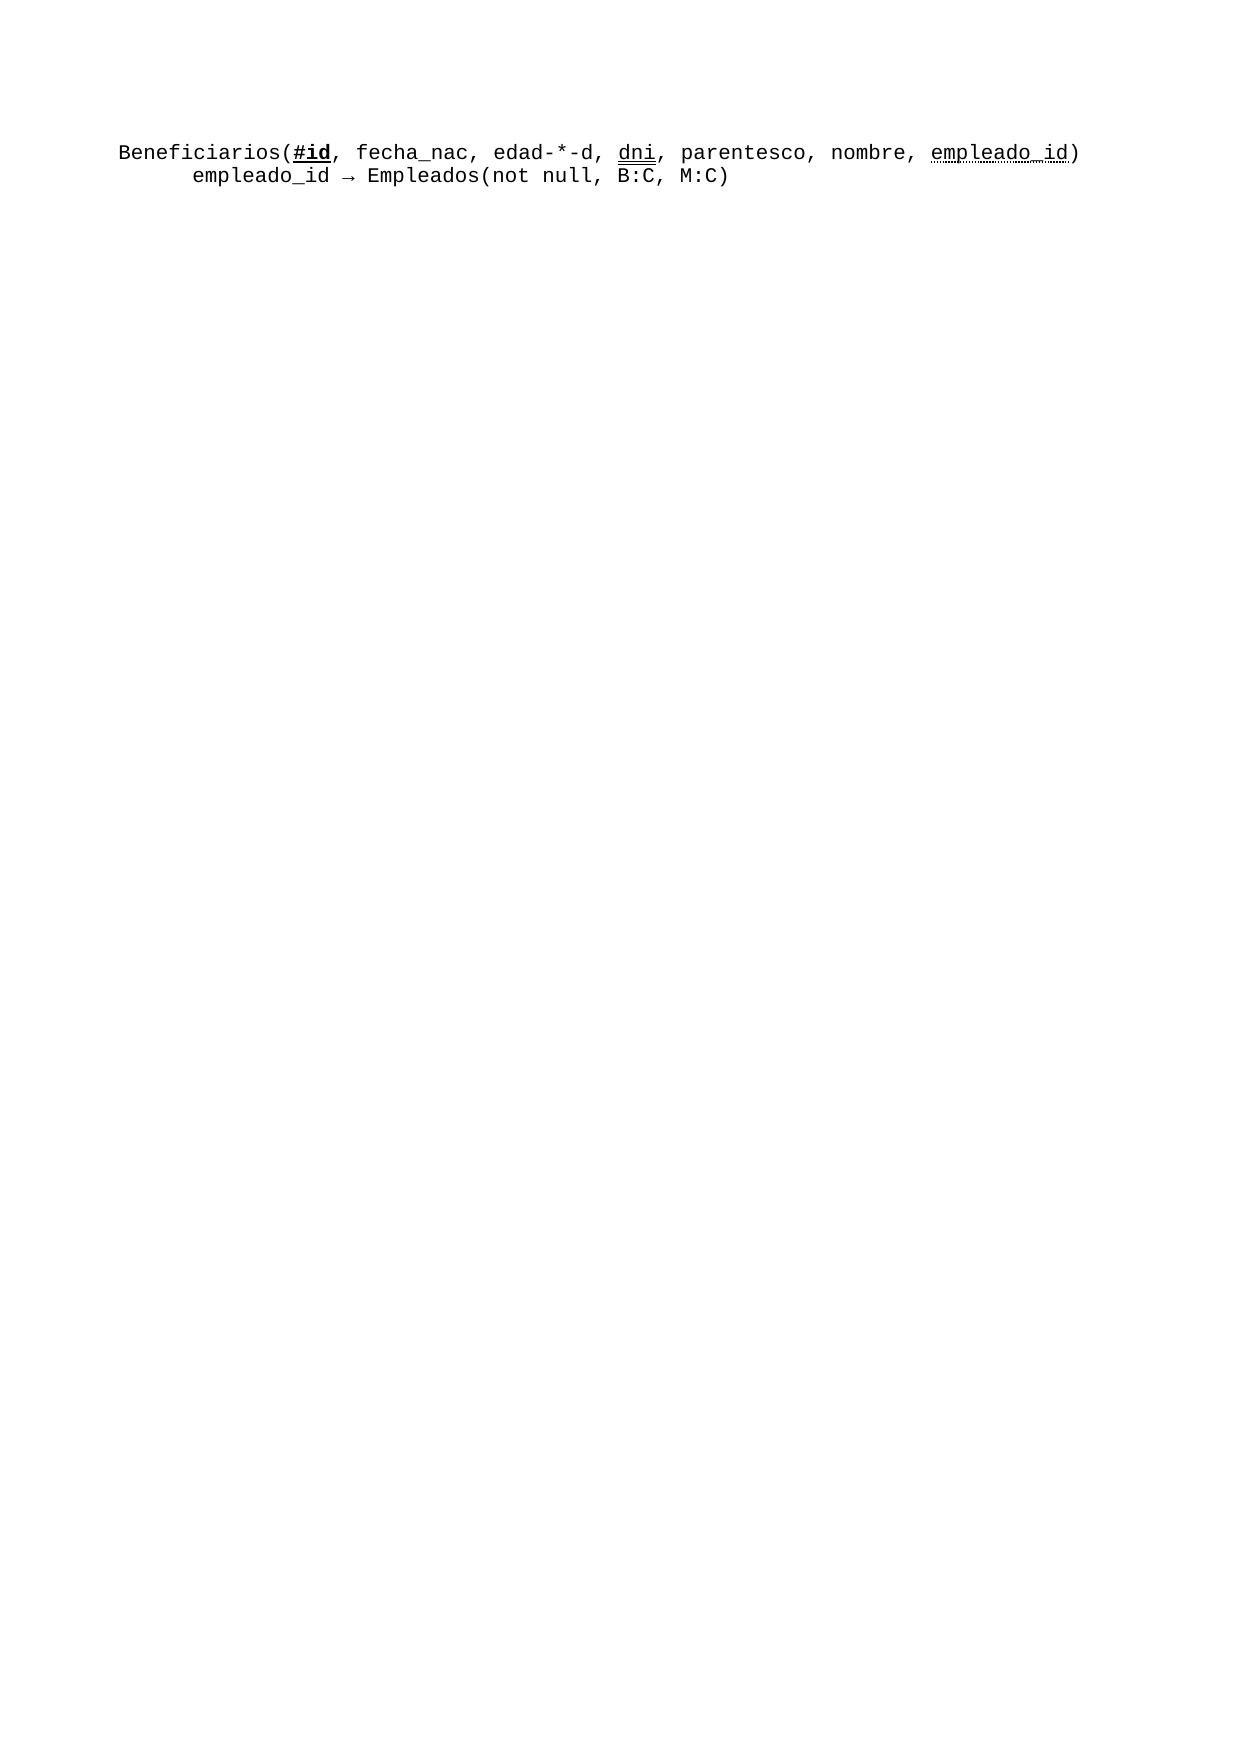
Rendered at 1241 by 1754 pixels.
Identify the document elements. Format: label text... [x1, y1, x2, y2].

text empleado_id → Empleados(not null, B:C, M:C) [118, 165, 1122, 189]
text Beneficiarios(#id, fecha_nac, edad-*-d, dni, parentesco, nombre, empleado_id) [118, 142, 1122, 165]
